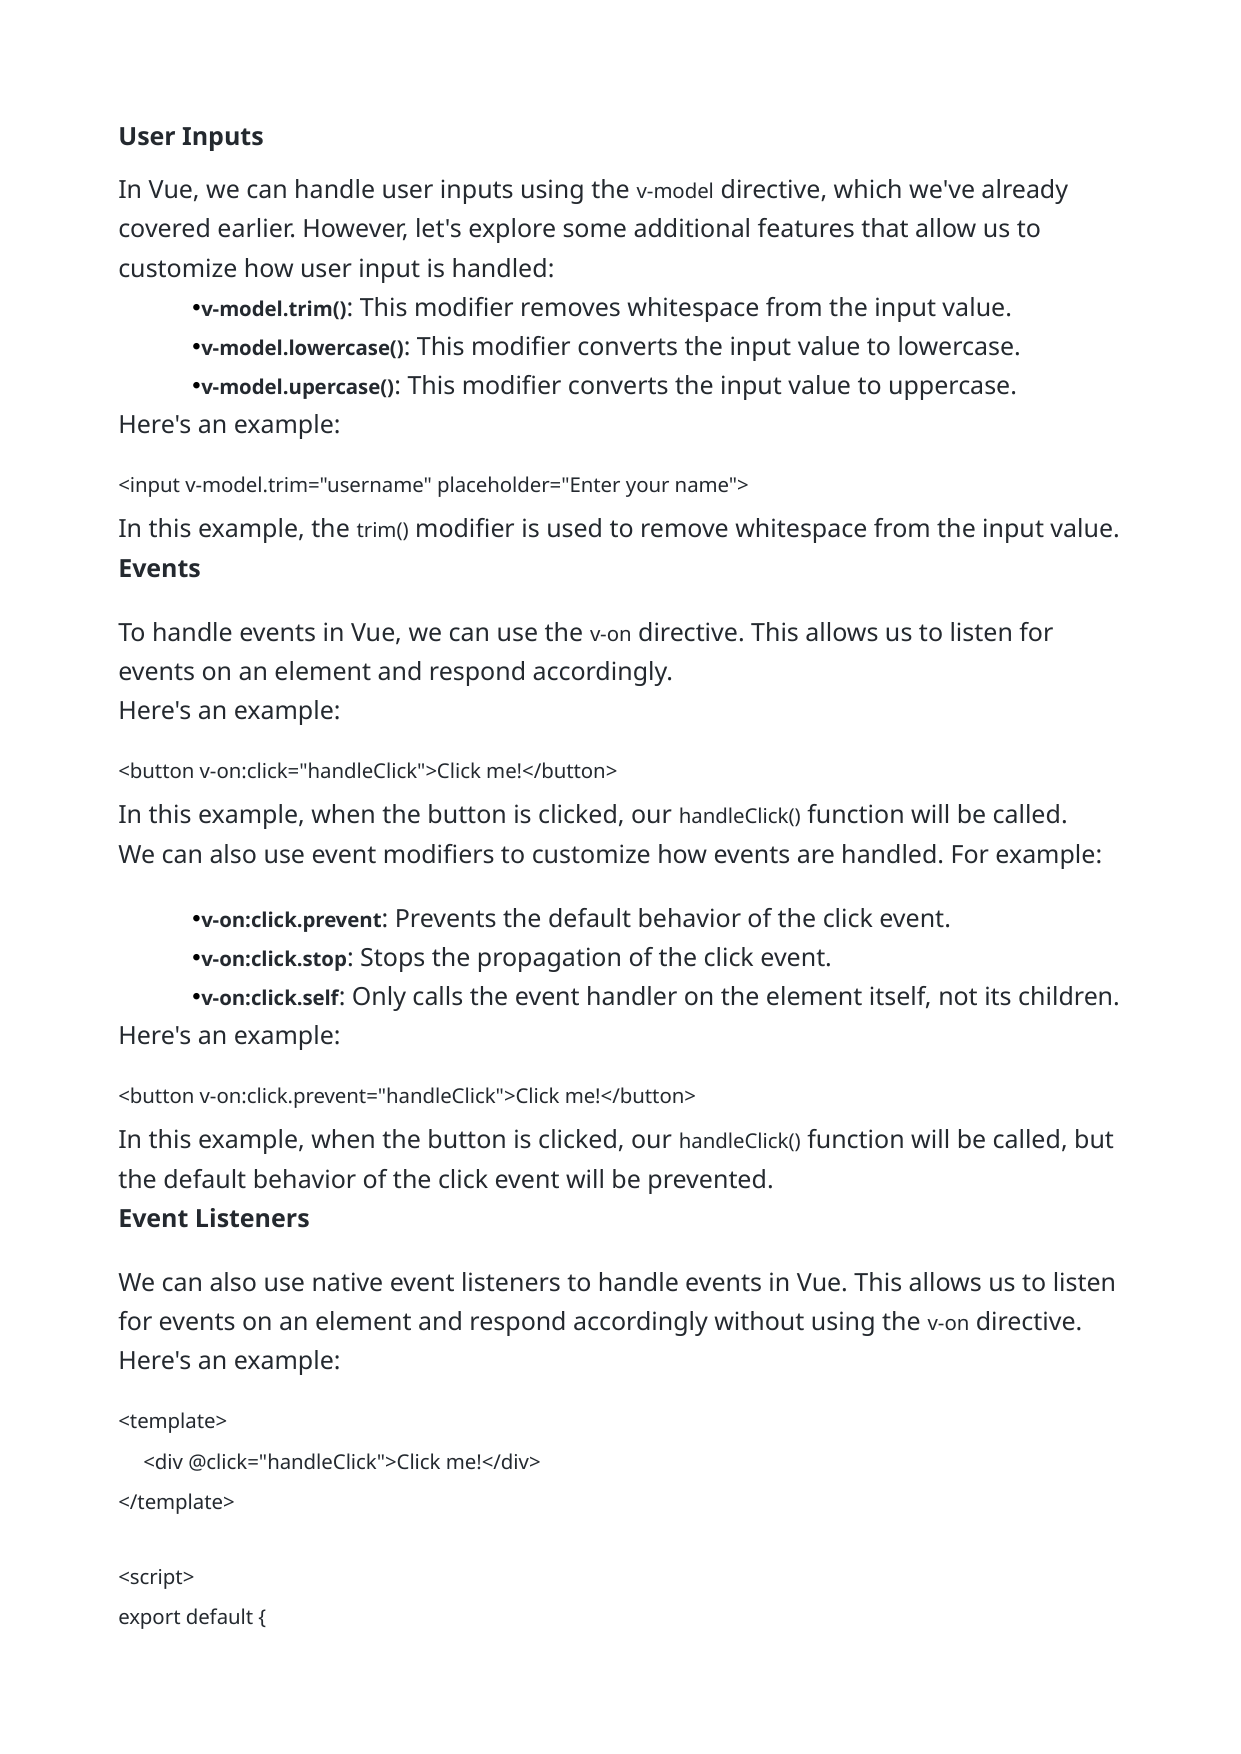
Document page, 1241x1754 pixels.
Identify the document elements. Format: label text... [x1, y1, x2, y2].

text In this example, the trim() modifier is used to remove whitespace from the input value. [118, 511, 1122, 545]
text In Vue, we can handle user inputs using the v-model directive, which we've already covered earlier. However, let's explore some additional features that allow us to customize how user input is handled: [118, 172, 1122, 284]
list v-model.upercase(): This modifier converts the input value to uppercase. [118, 368, 1122, 402]
list v-on:click.self: Only calls the event handler on the element itself, not its children. [118, 979, 1122, 1013]
text <script> [118, 1562, 1122, 1590]
text We can also use event modifiers to customize how events are handled. For example: [118, 836, 1122, 870]
text Event Listeners [118, 1201, 1122, 1234]
text User Inputs [118, 118, 1122, 152]
list v-on:click.stop: Stops the propagation of the click event. [118, 939, 1122, 974]
text To handle events in Vue, we can use the v-on directive. This allows us to listen for events on an element and respond accordingly. [118, 614, 1122, 688]
text Here's an example: [118, 693, 1122, 727]
text Here's an example: [118, 1018, 1122, 1052]
text <div @click="handleClick">Click me!</div> [118, 1447, 1122, 1475]
list v-model.lowercase(): This modifier converts the input value to lowercase. [118, 328, 1122, 363]
list v-model.trim(): This modifier removes whitespace from the input value. [118, 289, 1122, 323]
text We can also use native event listeners to handle events in Vue. This allows us to listen for events on an element and respond accordingly without using the v-on directive. [118, 1265, 1122, 1338]
list v-on:click.prevent: Prevents the default behavior of the click event. [118, 900, 1122, 934]
text Here's an example: [118, 407, 1122, 441]
text <button v-on:click.prevent="handleClick">Click me!</button> [118, 1082, 1122, 1110]
text <input v-model.trim="username" placeholder="Enter your name"> [118, 471, 1122, 499]
text <button v-on:click="handleClick">Click me!</button> [118, 757, 1122, 785]
text <template> [118, 1407, 1122, 1435]
text In this example, when the button is clicked, our handleClick() function will be called, but the default behavior of the click event will be prevented. [118, 1122, 1122, 1195]
text Here's an example: [118, 1343, 1122, 1377]
text </template> [118, 1488, 1122, 1516]
text Events [118, 550, 1122, 584]
text In this example, when the button is clicked, our handleClick() function will be called. [118, 797, 1122, 831]
text export default { [118, 1602, 1122, 1630]
